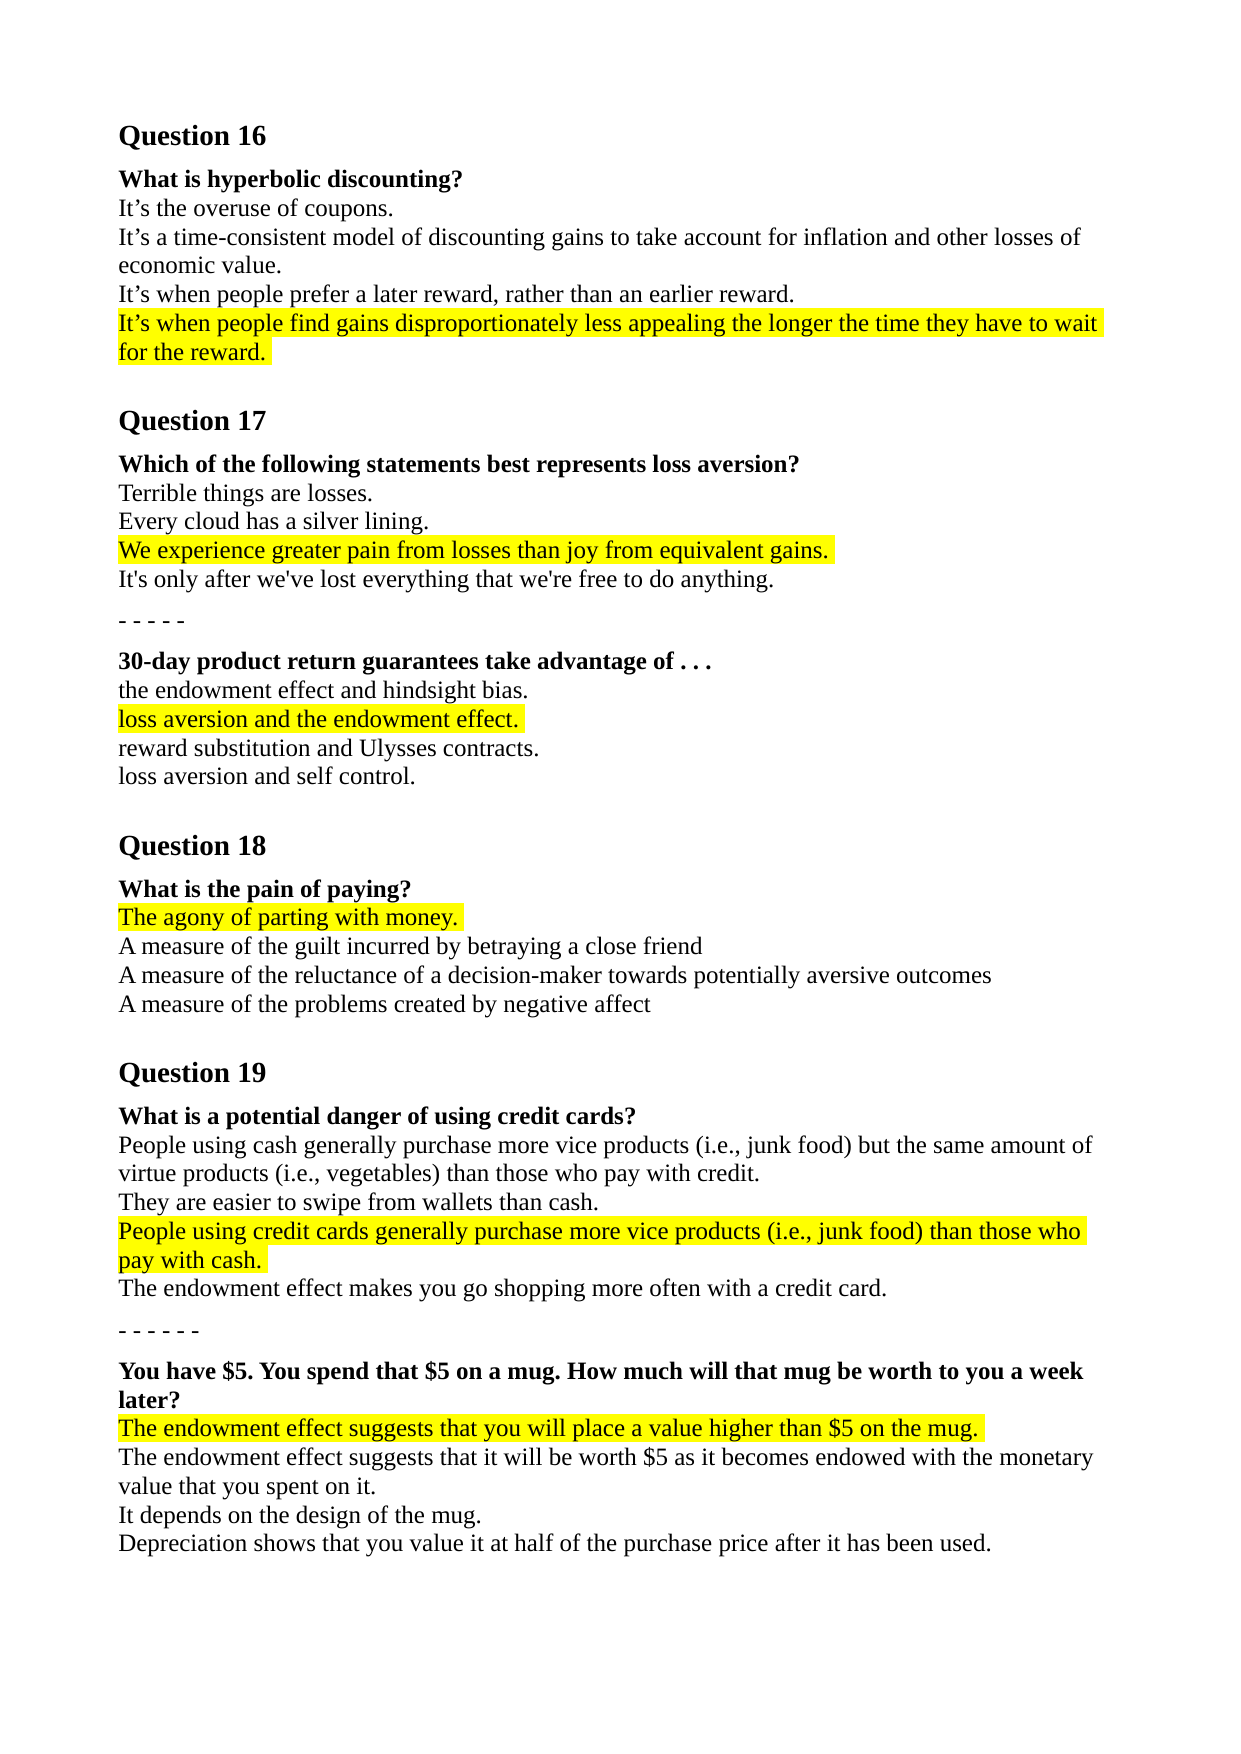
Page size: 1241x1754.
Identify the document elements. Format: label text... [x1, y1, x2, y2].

text It’s when people find gains disproportionately less appealing the longer the time they have to wait for the reward. [118, 308, 1122, 365]
text It's only after we've lost everything that we're free to do anything. [118, 564, 1122, 593]
text They are easier to swipe from wallets than cash. [118, 1187, 1122, 1216]
text reward substitution and Ulysses contracts. [118, 733, 1122, 761]
text The agony of parting with money. [118, 902, 1122, 931]
text It depends on the design of the mug. [118, 1500, 1122, 1528]
text - - - - - - [118, 1315, 1122, 1343]
text - - - - - [118, 605, 1122, 634]
text People using credit cards generally purchase more vice products (i.e., junk food) than those who pay with cash. [118, 1216, 1122, 1273]
text What is hyperbolic discounting? [118, 164, 1122, 193]
text You have $5. You spend that $5 on a mug. How much will that mug be worth to you a week later? [118, 1356, 1122, 1413]
text It’s when people prefer a later reward, rather than an earlier reward. [118, 279, 1122, 308]
text It’s a time-consistent model of discounting gains to take account for inflation and other losses of economic value. [118, 222, 1122, 279]
text What is the pain of paying? [118, 874, 1122, 902]
text Terrible things are losses. [118, 478, 1122, 506]
text The endowment effect suggests that it will be worth $5 as it becomes endowed with the monetary value that you spent on it. [118, 1442, 1122, 1500]
text The endowment effect suggests that you will place a value higher than $5 on the mug. [118, 1413, 1122, 1442]
text What is a potential danger of using credit cards? [118, 1101, 1122, 1130]
text 30-day product return guarantees take advantage of . . . [118, 646, 1122, 675]
text A measure of the reluctance of a decision-maker towards potentially aversive outcomes [118, 960, 1122, 989]
text We experience greater pain from losses than joy from equivalent gains. [118, 535, 1122, 564]
text loss aversion and self control. [118, 761, 1122, 790]
text the endowment effect and hindsight bias. [118, 675, 1122, 704]
text Every cloud has a silver lining. [118, 506, 1122, 535]
subtitle Question 19 [118, 1055, 1122, 1088]
text Depreciation shows that you value it at half of the purchase price after it has been used. [118, 1528, 1122, 1557]
text A measure of the guilt incurred by betraying a close friend [118, 931, 1122, 960]
text It’s the overuse of coupons. [118, 193, 1122, 222]
text The endowment effect makes you go shopping more often with a credit card. [118, 1273, 1122, 1302]
subtitle Question 16 [118, 118, 1122, 152]
text loss aversion and the endowment effect. [118, 704, 1122, 733]
text A measure of the problems created by negative affect [118, 989, 1122, 1017]
text Which of the following statements best represents loss aversion? [118, 449, 1122, 478]
subtitle Question 18 [118, 828, 1122, 861]
subtitle Question 17 [118, 403, 1122, 436]
text People using cash generally purchase more vice products (i.e., junk food) but the same amount of virtue products (i.e., vegetables) than those who pay with credit. [118, 1130, 1122, 1187]
